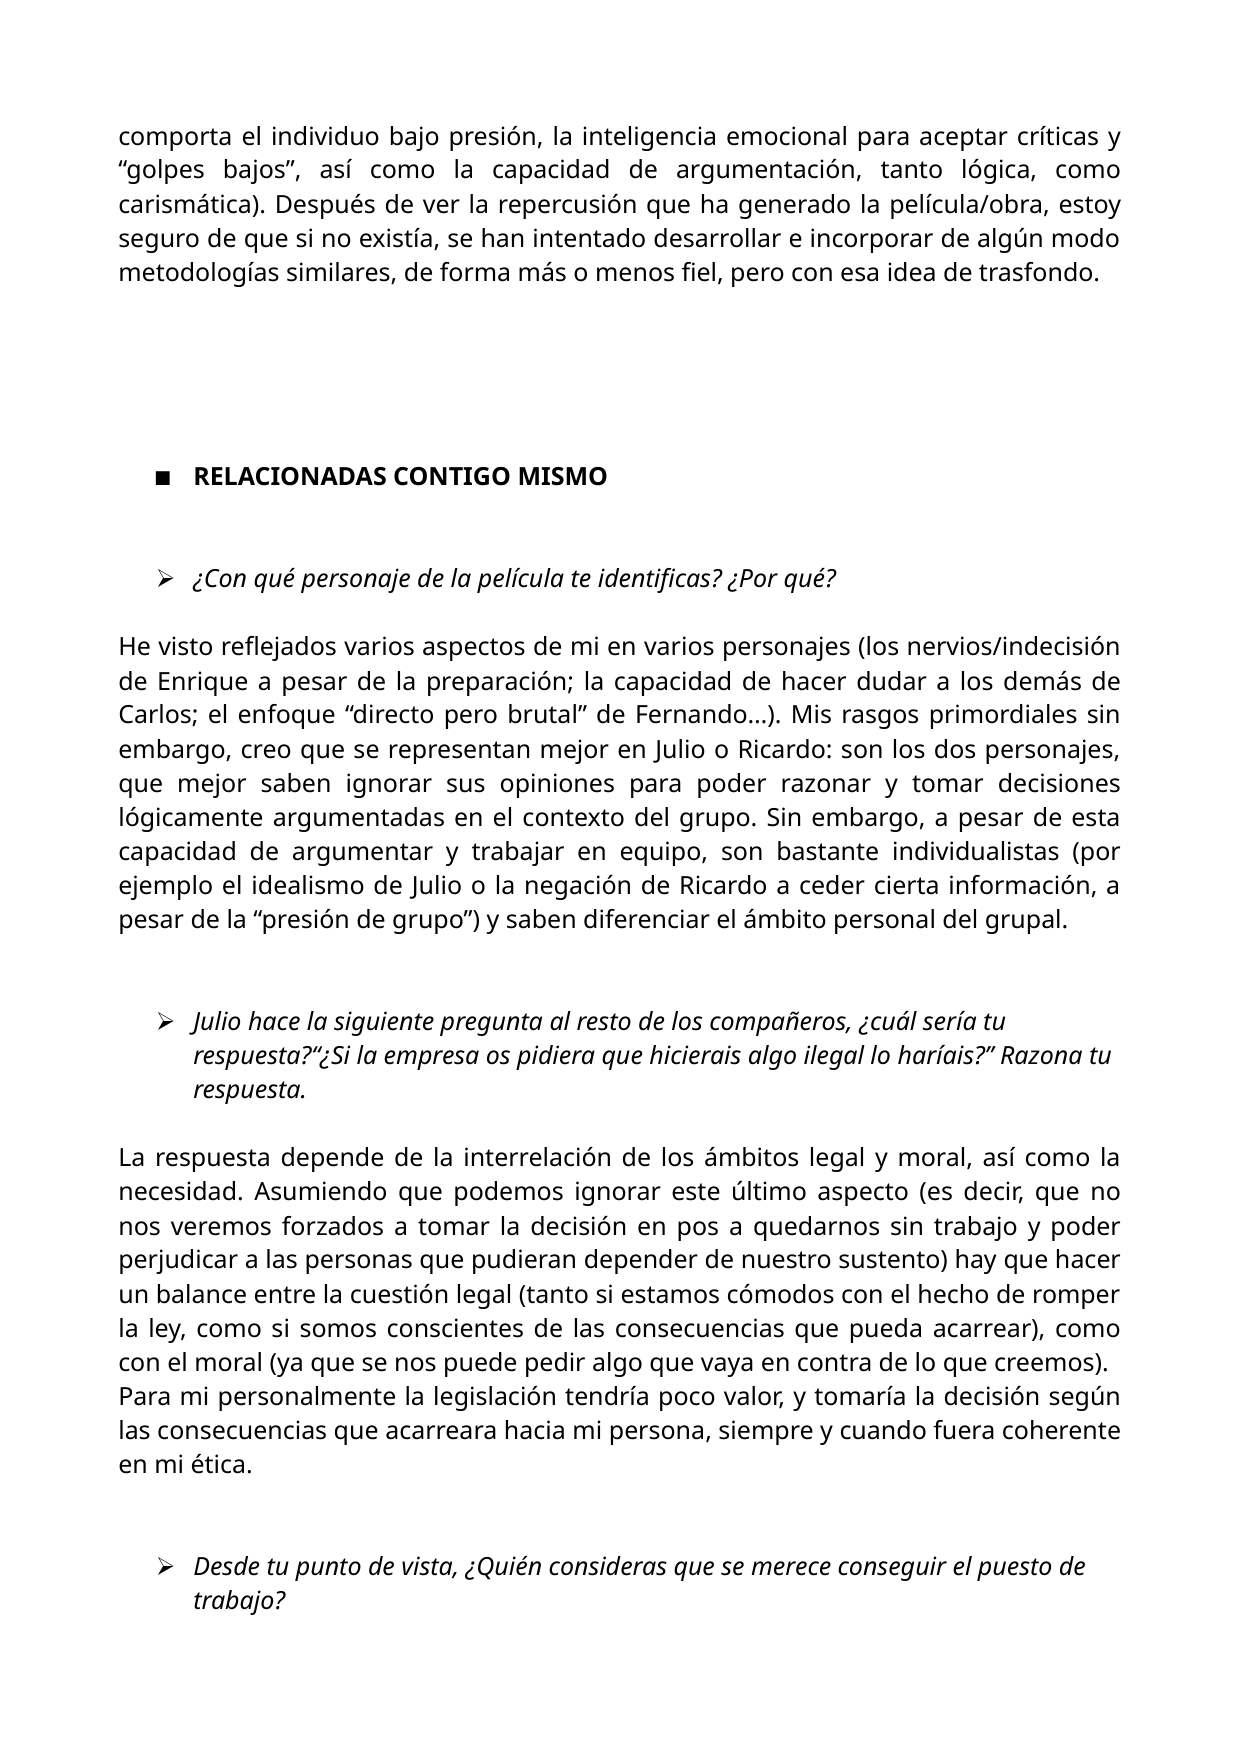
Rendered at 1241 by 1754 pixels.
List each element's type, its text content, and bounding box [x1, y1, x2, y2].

text He visto reflejados varios aspectos de mi en varios personajes (los nervios/indecisión de Enrique a pesar de la preparación; la capacidad de hacer dudar a los demás de Carlos; el enfoque “directo pero brutal” de Fernando…). Mis rasgos primordiales sin embargo, creo que se representan mejor en Julio o Ricardo: son los dos personajes, que mejor saben ignorar sus opiniones para poder razonar y tomar decisiones lógicamente argumentadas en el contexto del grupo. Sin embargo, a pesar de esta capacidad de argumentar y trabajar en equipo, son bastante individualistas (por ejemplo el idealismo de Julio o la negación de Ricardo a ceder cierta información, a pesar de la “presión de grupo”) y saben diferenciar el ámbito personal del grupal. [118, 629, 1122, 936]
text Para mi personalmente la legislación tendría poco valor, y tomaría la decisión según las consecuencias que acarreara hacia mi persona, siempre y cuando fuera coherente en mi ética. [118, 1378, 1122, 1481]
list Julio hace la siguiente pregunta al resto de los compañeros, ¿cuál sería tu respuesta?“¿Si la empresa os pidiera que hicierais algo ilegal lo haríais?” Razona tu respuesta. [156, 1004, 1122, 1106]
list Desde tu punto de vista, ¿Quién consideras que se merece conseguir el puesto de trabajo? [156, 1549, 1122, 1617]
text comporta el individuo bajo presión, la inteligencia emocional para aceptar críticas y “golpes bajos”, así como la capacidad de argumentación, tanto lógica, como carismática). Después de ver la repercusión que ha generado la película/obra, estoy seguro de que si no existía, se han intentado desarrollar e incorporar de algún modo metodologías similares, de forma más o menos fiel, pero con esa idea de trasfondo. [118, 118, 1122, 288]
list ¿Con qué personaje de la película te identificas? ¿Por qué? [156, 561, 1122, 595]
list RELACIONADAS CONTIGO MISMO [156, 459, 1122, 493]
text La respuesta depende de la interrelación de los ámbitos legal y moral, así como la necesidad. Asumiendo que podemos ignorar este último aspecto (es decir, que no nos veremos forzados a tomar la decisión en pos a quedarnos sin trabajo y poder perjudicar a las personas que pudieran depender de nuestro sustento) hay que hacer un balance entre la cuestión legal (tanto si estamos cómodos con el hecho de romper la ley, como si somos conscientes de las consecuencias que pueda acarrear), como con el moral (ya que se nos puede pedir algo que vaya en contra de lo que creemos). [118, 1140, 1122, 1378]
